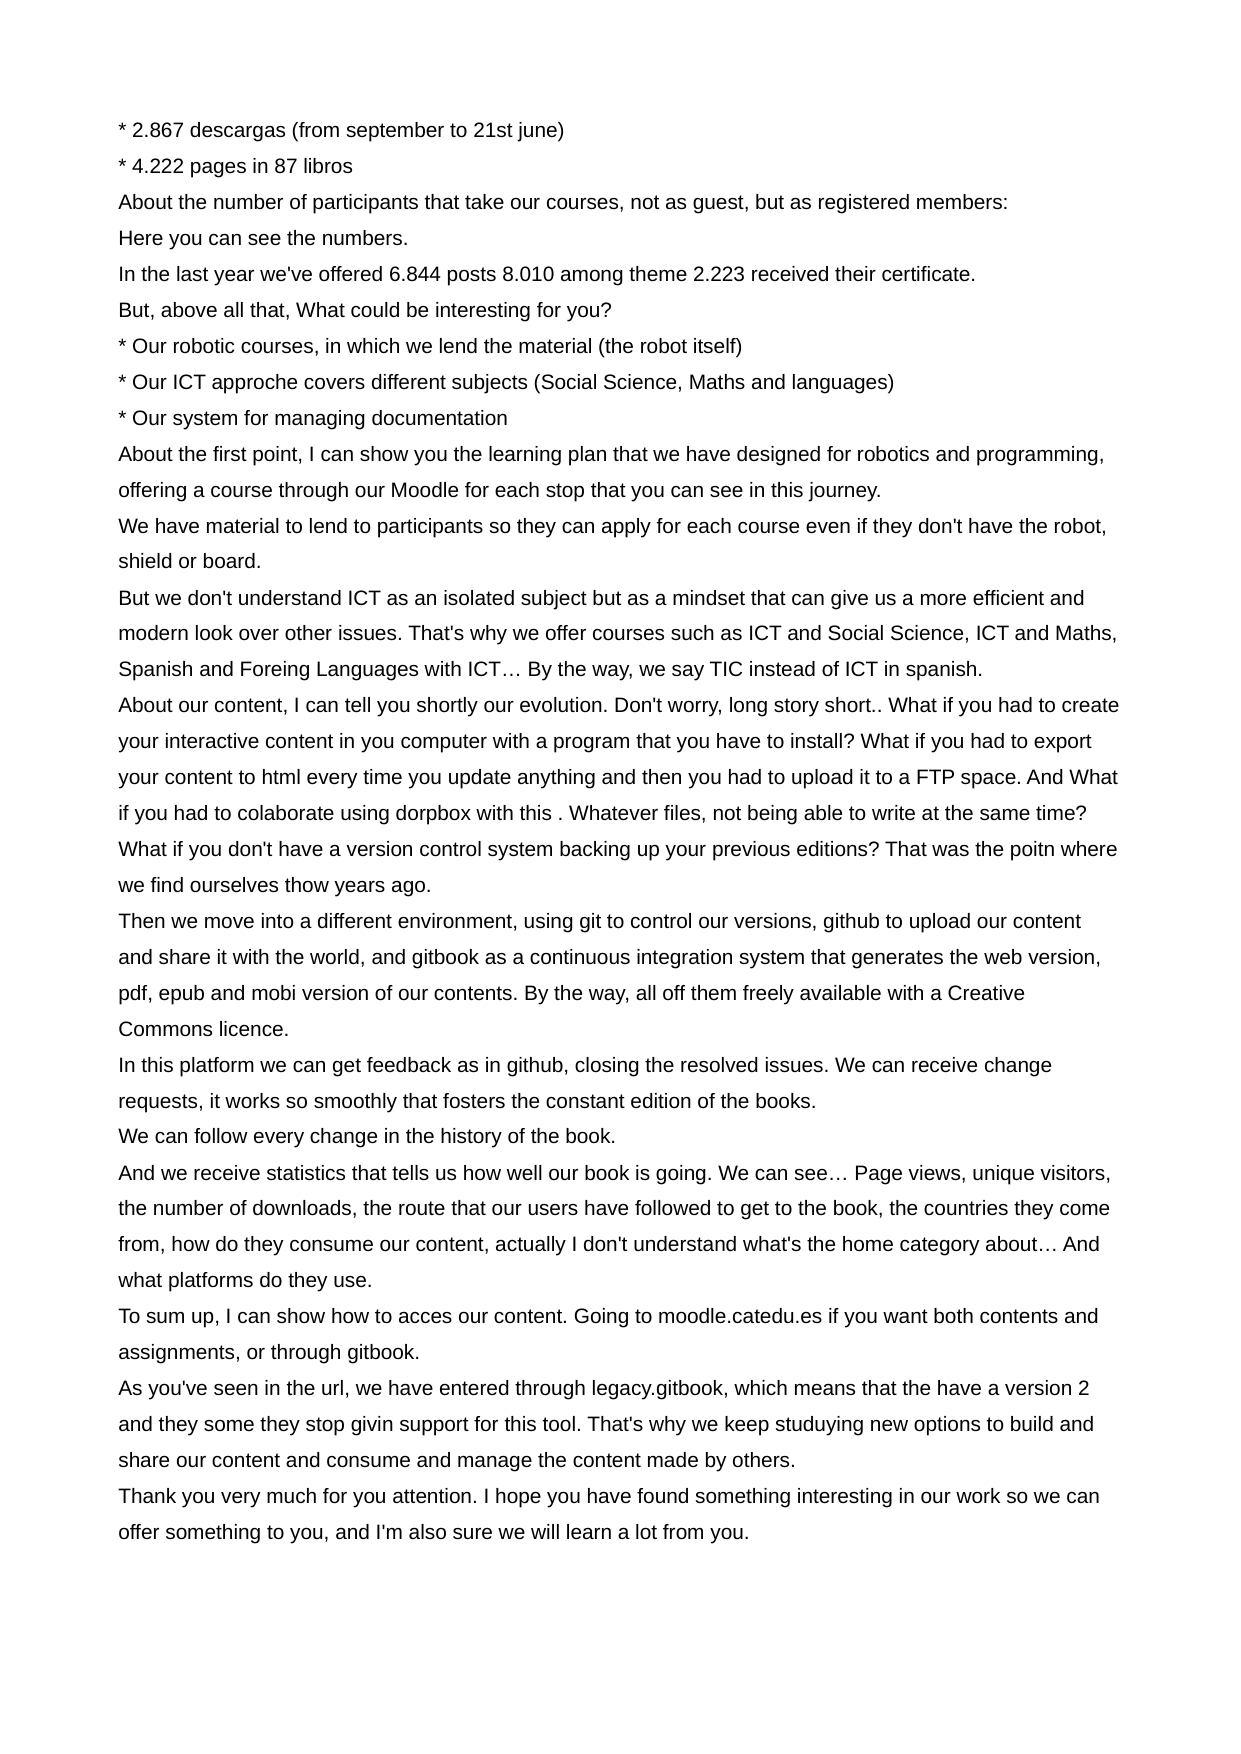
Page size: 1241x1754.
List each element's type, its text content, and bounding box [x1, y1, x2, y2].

text * Our ICT approche covers different subjects (Social Science, Maths and languages) [118, 370, 1122, 394]
text About the number of participants that take our courses, not as guest, but as registered members: [118, 190, 1122, 214]
text Then we move into a different environment, using git to control our versions, github to upload our content and share it with the world, and gitbook as a continuous integration system that generates the web version, pdf, epub and mobi version of our contents. By the way, all off them freely available with a Creative Commons licence. [118, 909, 1122, 1041]
text * Our system for managing documentation [118, 406, 1122, 429]
text * 2.867 descargas (from september to 21st june) [118, 118, 1122, 142]
text Here you can see the numbers. [118, 226, 1122, 250]
text Thank you very much for you attention. I hope you have found something interesting in our work so we can offer something to you, and I'm also sure we will learn a lot from you. [118, 1484, 1122, 1544]
text And we receive statistics that tells us how well our book is going. We can see… Page views, unique visitors, the number of downloads, the route that our users have followed to get to the book, the countries they come from, how do they consume our content, actually I don't understand what's the home category about… And what platforms do they use. [118, 1160, 1122, 1292]
text About our content, I can tell you shortly our evolution. Don't worry, long story short.. What if you had to create your interactive content in you computer with a program that you have to install? What if you had to export your content to html every time you update anything and then you had to upload it to a FTP space. And What if you had to colaborate using dorpbox with this . Whatever files, not being able to write at the same time? What if you don't have a version control system backing up your previous editions? That was the poitn where we find ourselves thow years ago. [118, 693, 1122, 897]
text As you've seen in the url, we have entered through legacy.gitbook, which means that the have a version 2 and they some they stop givin support for this tool. That's why we keep studuying new options to build and share our content and consume and manage the content made by others. [118, 1376, 1122, 1472]
text About the first point, I can show you the learning plan that we have designed for robotics and programming, offering a course through our Moodle for each stop that you can see in this journey. [118, 442, 1122, 501]
text But, above all that, What could be interesting for you? [118, 298, 1122, 322]
text * 4.222 pages in 87 libros [118, 154, 1122, 178]
text But we don't understand ICT as an isolated subject but as a mindset that can give us a more efficient and modern look over other issues. That's why we offer courses such as ICT and Social Science, ICT and Maths, Spanish and Foreing Languages with ICT… By the way, we say TIC instead of ICT in spanish. [118, 585, 1122, 681]
text * Our robotic courses, in which we lend the material (the robot itself) [118, 334, 1122, 358]
text In the last year we've offered 6.844 posts 8.010 among theme 2.223 received their certificate. [118, 262, 1122, 286]
text We have material to lend to participants so they can apply for each course even if they don't have the robot, shield or board. [118, 513, 1122, 573]
text In this platform we can get feedback as in github, closing the resolved issues. We can receive change requests, it works so smoothly that fosters the constant edition of the books. [118, 1052, 1122, 1112]
text We can follow every change in the history of the book. [118, 1124, 1122, 1148]
text To sum up, I can show how to acces our content. Going to moodle.catedu.es if you want both contents and assignments, or through gitbook. [118, 1304, 1122, 1364]
